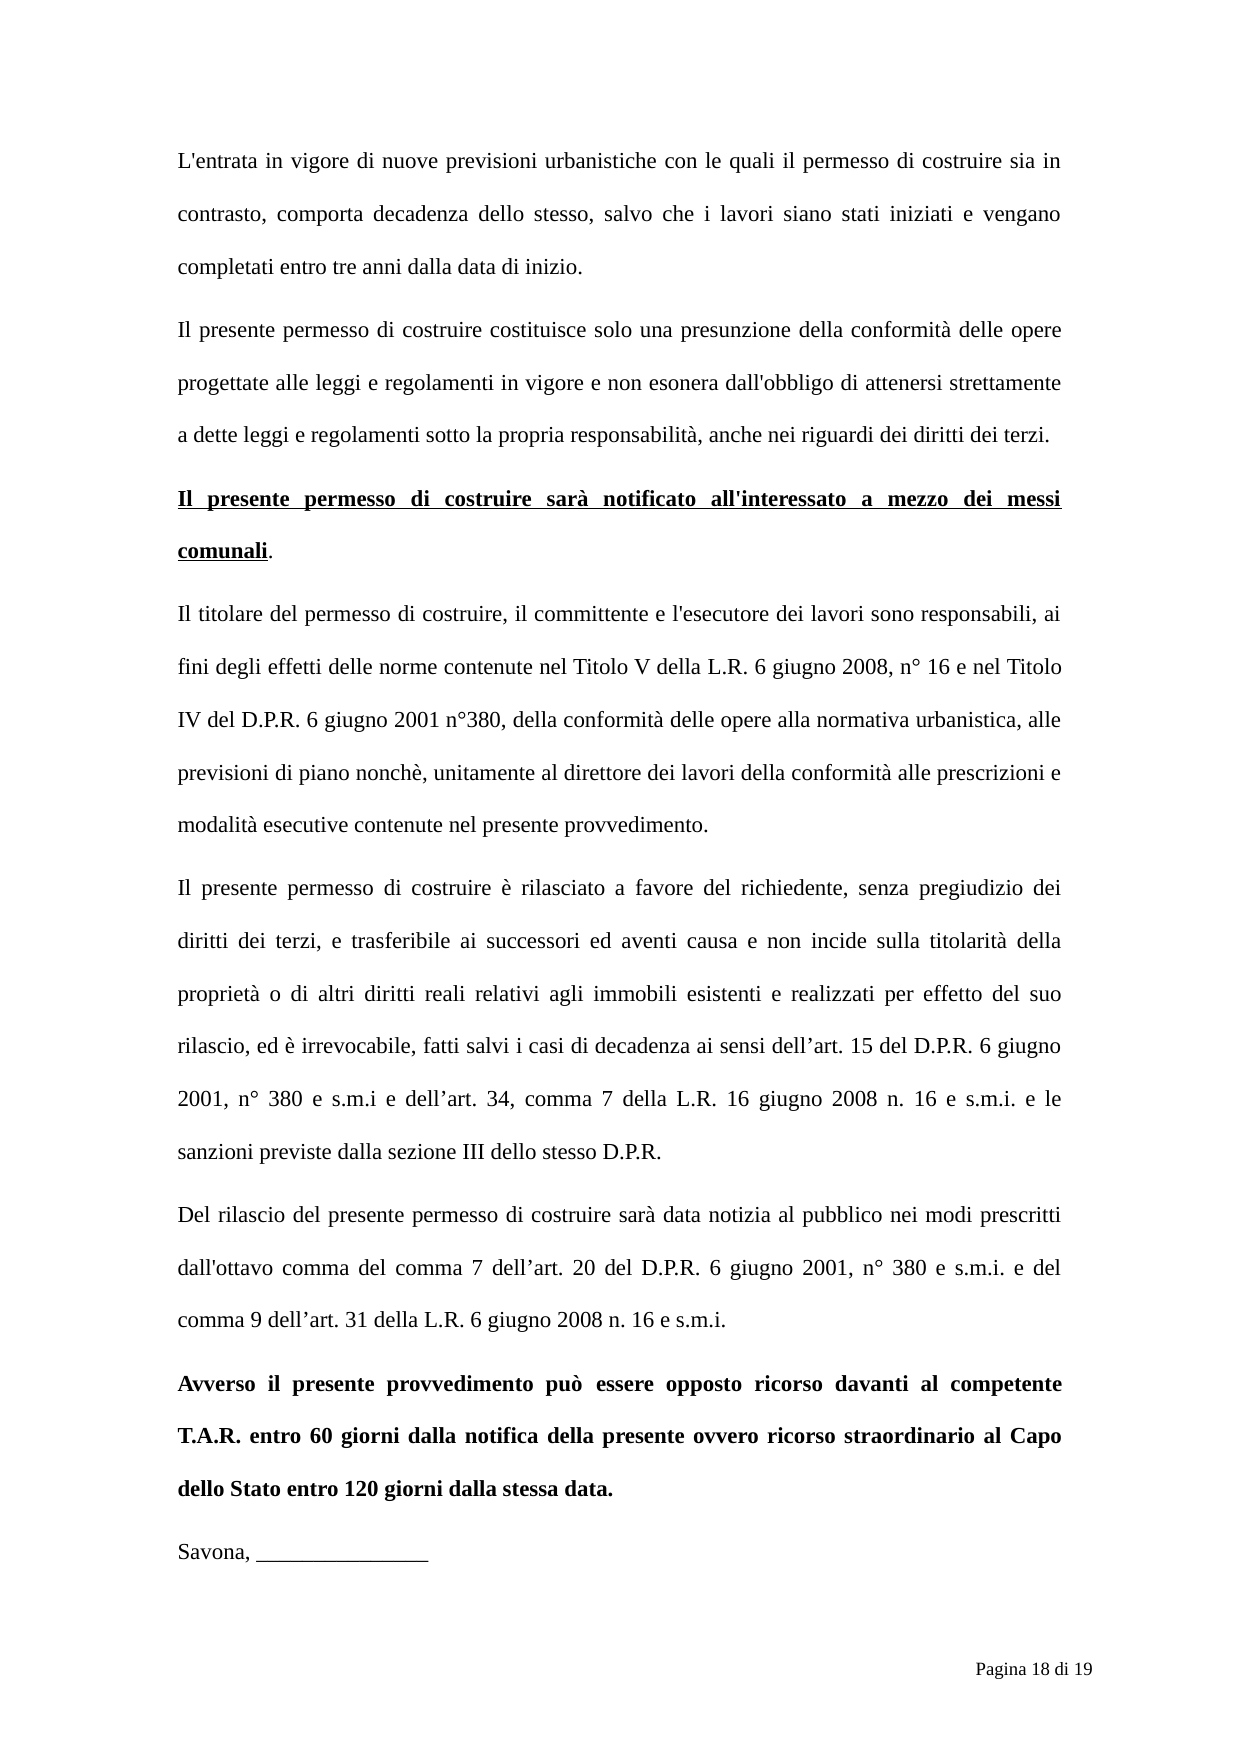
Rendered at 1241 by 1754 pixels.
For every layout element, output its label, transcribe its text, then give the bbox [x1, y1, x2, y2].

text Savona, _______________ [177, 1538, 1063, 1564]
text Il titolare del permesso di costruire, il committente e l'esecutore dei lavori sono responsabili, ai fini degli effetti delle norme contenute nel Titolo V della L.R. 6 giugno 2008, n° 16 e nel Titolo IV del D.P.R. 6 giugno 2001 n°380, della conformità delle opere alla normativa urbanistica, alle previsioni di piano nonchè, unitamente al direttore dei lavori della conformità alle prescrizioni e modalità esecutive contenute nel presente provvedimento. [177, 601, 1063, 838]
text Del rilascio del presente permesso di costruire sarà data notizia al pubblico nei modi prescritti dall'ottavo comma del comma 7 dell’art. 20 del D.P.R. 6 giugno 2001, n° 380 e s.m.i. e del comma 9 dell’art. 31 della L.R. 6 giugno 2008 n. 16 e s.m.i. [177, 1201, 1063, 1333]
text Il presente permesso di costruire sarà notificato all'interessato a mezzo dei messi comunali. [177, 485, 1063, 564]
text Avverso il presente provvedimento può essere opposto ricorso davanti al competente T.A.R. entro 60 giorni dalla notifica della presente ovvero ricorso straordinario al Capo dello Stato entro 120 giorni dalla stessa data. [177, 1370, 1063, 1501]
text Il presente permesso di costruire costituisce solo una presunzione della conformità delle opere progettate alle leggi e regolamenti in vigore e non esonera dall'obbligo di attenersi strettamente a dette leggi e regolamenti sotto la propria responsabilità, anche nei riguardi dei diritti dei terzi. [177, 316, 1063, 448]
text Il presente permesso di costruire è rilasciato a favore del richiedente, senza pregiudizio dei diritti dei terzi, e trasferibile ai successori ed aventi causa e non incide sulla titolarità della proprietà o di altri diritti reali relativi agli immobili esistenti e realizzati per effetto del suo rilascio, ed è irrevocabile, fatti salvi i casi di decadenza ai sensi dell’art. 15 del D.P.R. 6 giugno 2001, n° 380 e s.m.i e dell’art. 34, comma 7 della L.R. 16 giugno 2008 n. 16 e s.m.i. e le sanzioni previste dalla sezione III dello stesso D.P.R. [177, 874, 1063, 1164]
text L'entrata in vigore di nuove previsioni urbanistiche con le quali il permesso di costruire sia in contrasto, comporta decadenza dello stesso, salvo che i lavori siano stati iniziati e vengano completati entro tre anni dalla data di inizio. [177, 148, 1063, 279]
